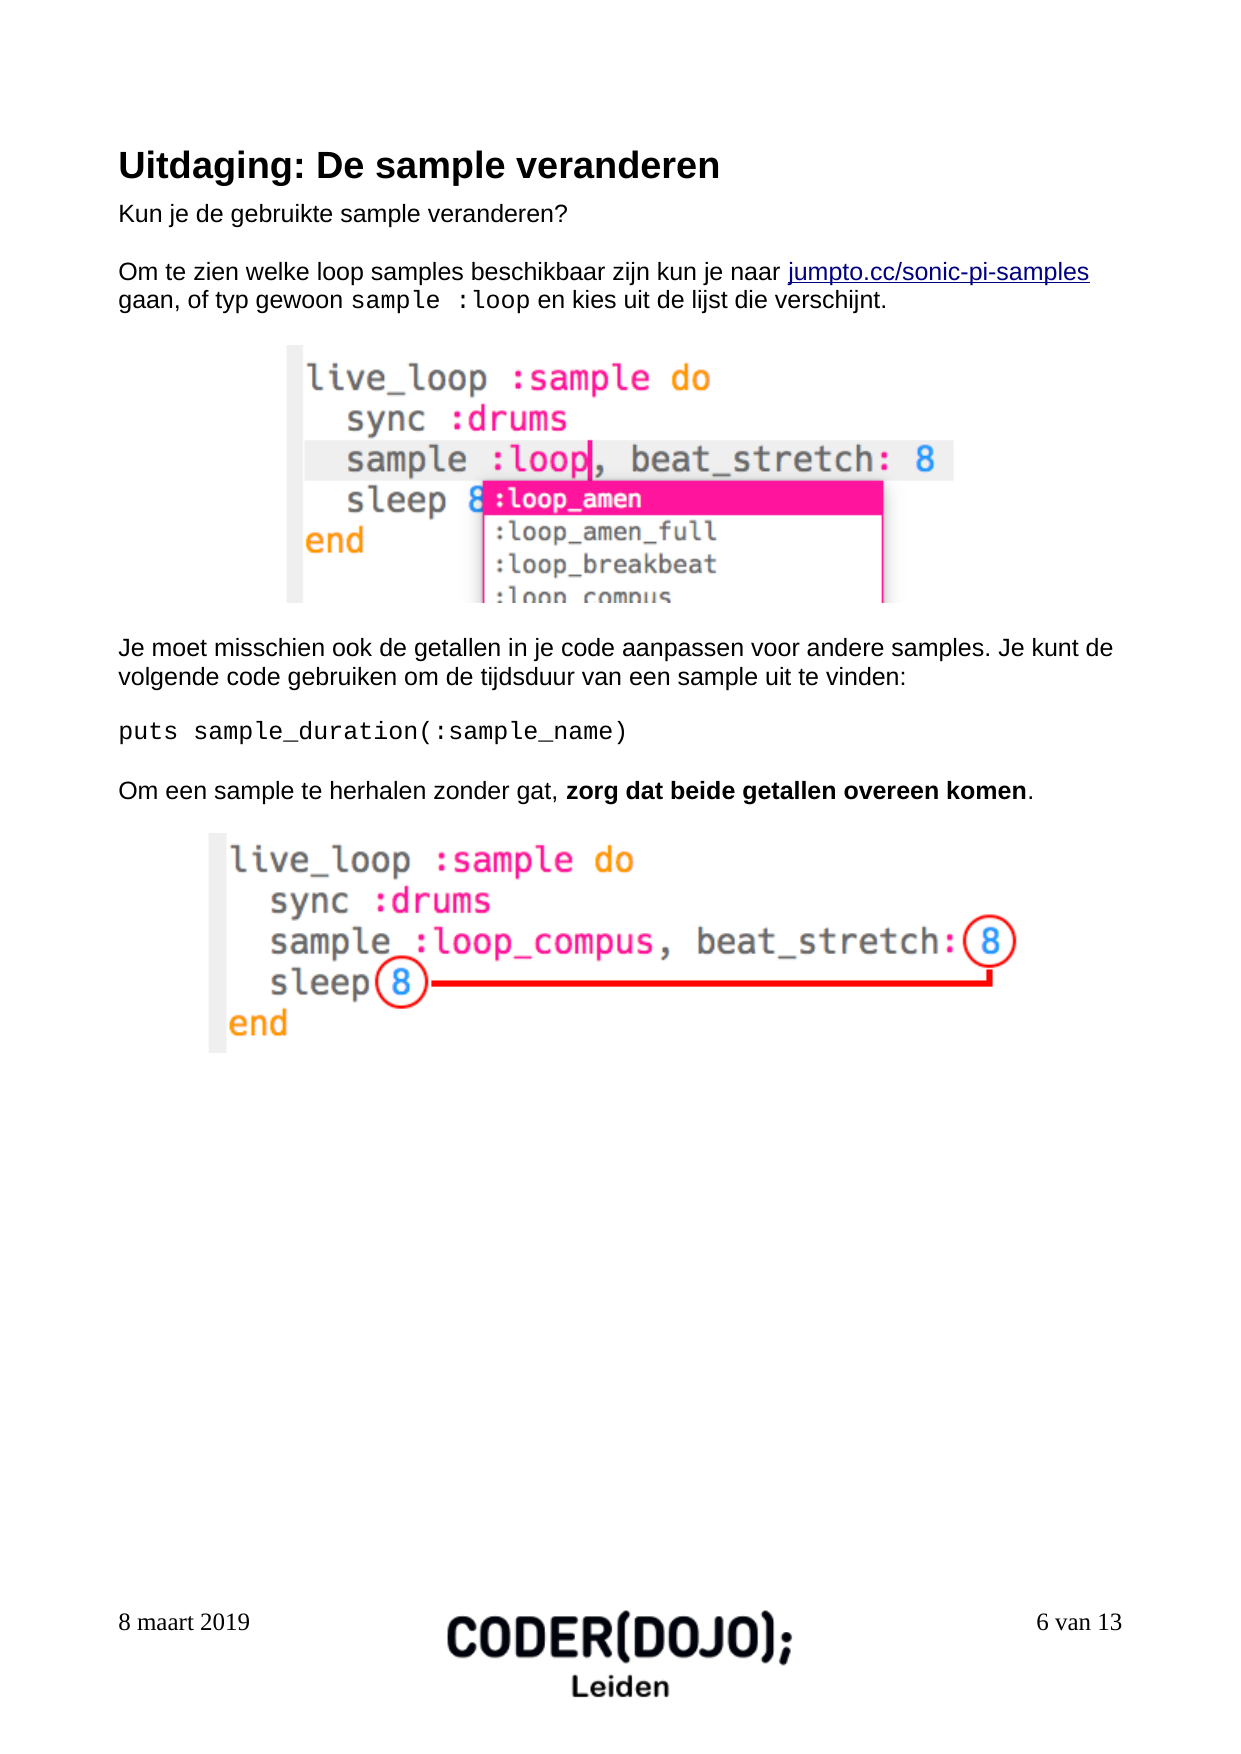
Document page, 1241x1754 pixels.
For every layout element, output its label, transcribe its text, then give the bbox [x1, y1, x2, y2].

subtitle Uitdaging: De sample veranderen [118, 143, 1122, 187]
picture [286, 345, 954, 603]
text puts sample_duration(:sample_name) [118, 719, 1122, 747]
picture [445, 1608, 795, 1700]
text Om een sample te herhalen zonder gat, zorg dat beide getallen overeen komen. [118, 776, 1122, 805]
text Kun je de gebruikte sample veranderen? [118, 199, 1122, 228]
text Je moet misschien ook de getallen in je code aanpassen voor andere samples. Je kunt de volgende code gebruiken om de tijdsduur van een sample uit te vinden: [118, 633, 1122, 690]
text Om te zien welke loop samples beschikbaar zijn kun je naar jumpto.cc/sonic-pi-samples gaan, of typ gewoon sample :loop en kies uit de lijst die verschijnt. [118, 257, 1122, 316]
picture [208, 833, 1032, 1053]
